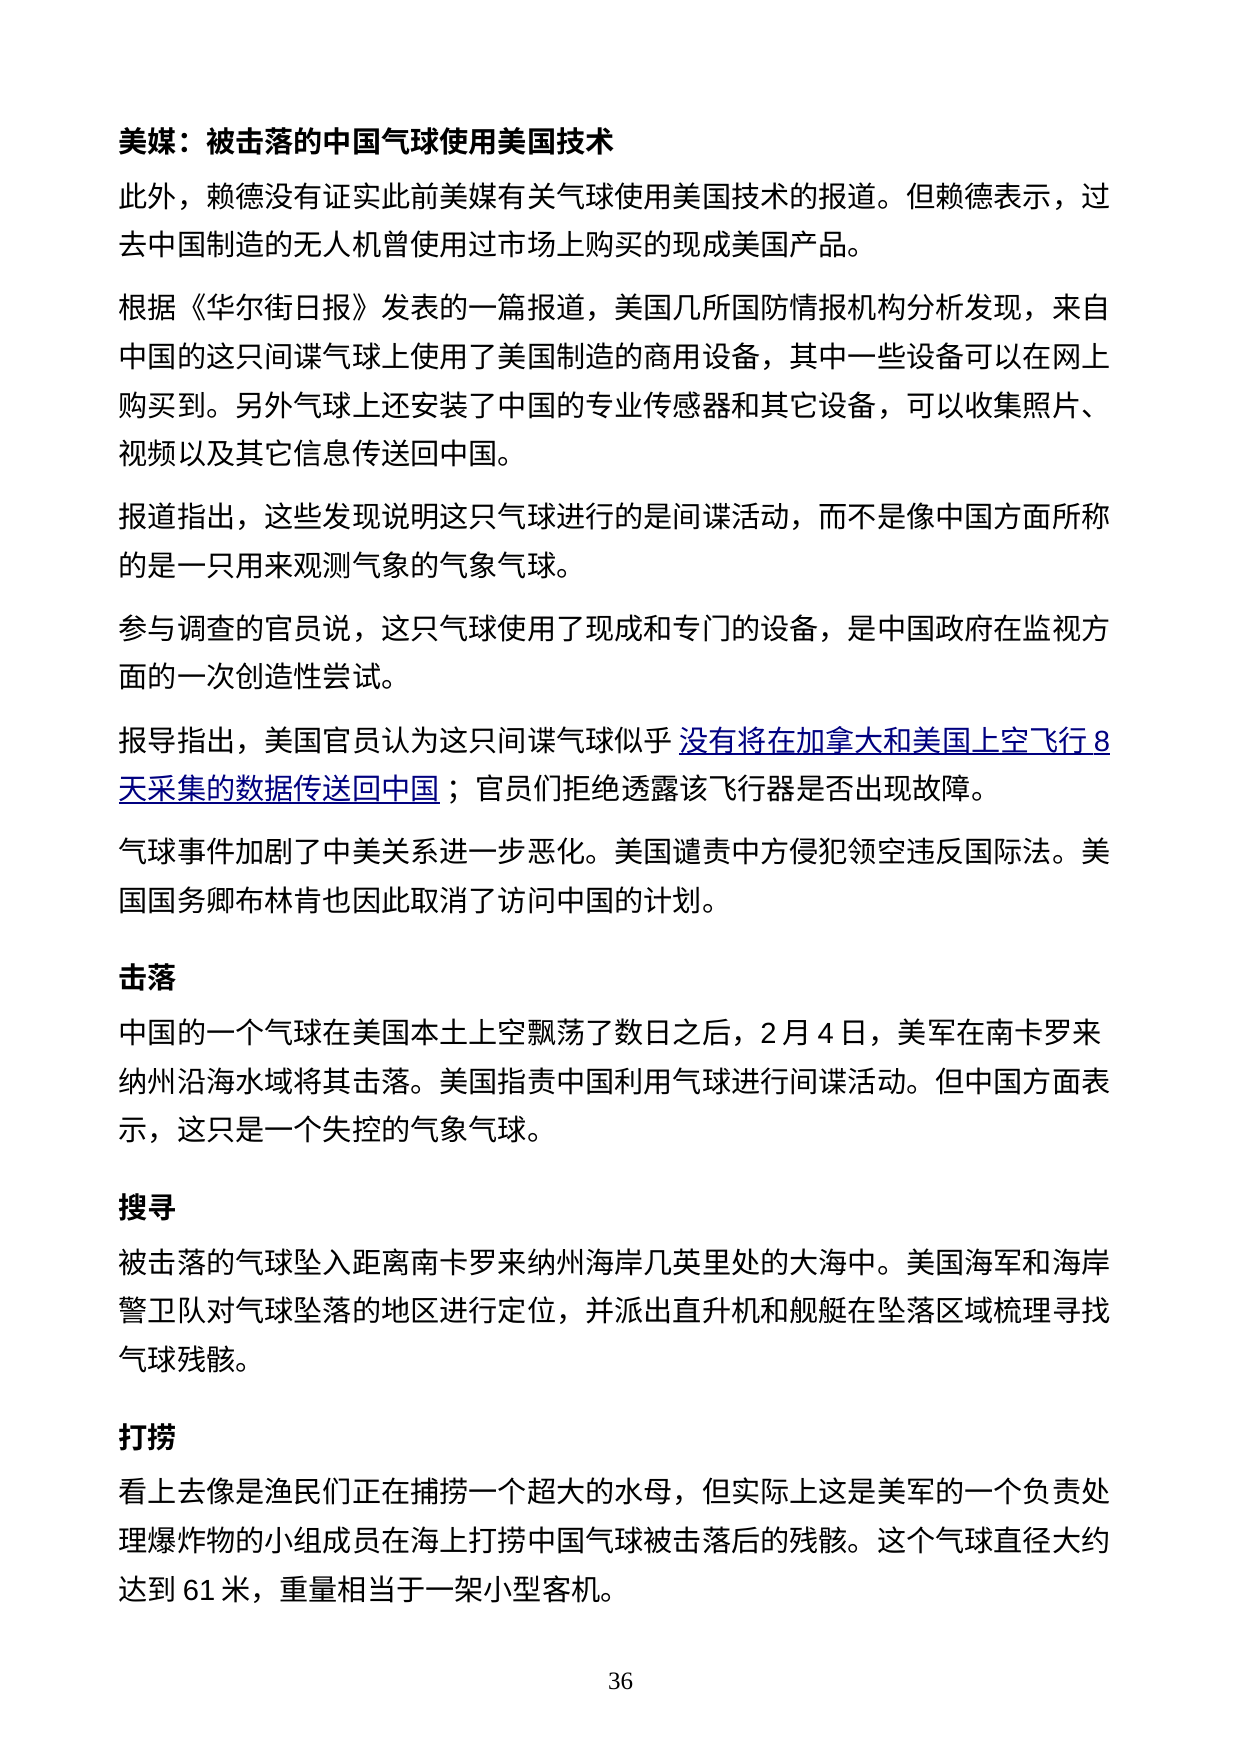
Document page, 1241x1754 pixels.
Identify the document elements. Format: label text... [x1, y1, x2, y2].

subtitle 搜寻 [118, 1184, 1122, 1227]
text 看上去像是渔民们正在捕捞一个超大的水母，但实际上这是美军的一个负责处理爆炸物的小组成员在海上打捞中国气球被击落后的残骸。这个气球直径大约达到61米，重量相当于一架小型客机。 [118, 1469, 1122, 1608]
subtitle 美媒：被击落的中国气球使用美国技术 [118, 118, 1122, 161]
text 被击落的气球坠入距离南卡罗来纳州海岸几英里处的大海中。美国海军和海岸警卫队对气球坠落的地区进行定位，并派出直升机和舰艇在坠落区域梳理寻找气球残骸。 [118, 1239, 1122, 1379]
subtitle 打捞 [118, 1414, 1122, 1456]
subtitle 击落 [118, 955, 1122, 997]
text 中国的一个气球在美国本土上空飘荡了数日之后，2月4日，美军在南卡罗来纳州沿海水域将其击落。美国指责中国利用气球进行间谍活动。但中国方面表示，这只是一个失控的气象气球。 [118, 1010, 1122, 1149]
text 根据《华尔街日报》发表的一篇报道，美国几所国防情报机构分析发现，来自中国的这只间谍气球上使用了美国制造的商用设备，其中一些设备可以在网上购买到。另外气球上还安装了中国的专业传感器和其它设备，可以收集照片、视频以及其它信息传送回中国。 [118, 285, 1122, 473]
text 气球事件加剧了中美关系进一步恶化。美国谴责中方侵犯领空违反国际法。美国国务卿布林肯也因此取消了访问中国的计划。 [118, 829, 1122, 919]
text 此外，赖德没有证实此前美媒有关气球使用美国技术的报道。但赖德表示，过去中国制造的无人机曾使用过市场上购买的现成美国产品。 [118, 173, 1122, 264]
text 报道指出，这些发现说明这只气球进行的是间谍活动，而不是像中国方面所称的是一只用来观测气象的气象气球。 [118, 494, 1122, 584]
text 参与调查的官员说，这只气球使用了现成和专门的设备，是中国政府在监视方面的一次创造性尝试。 [118, 605, 1122, 696]
text 报导指出，美国官员认为这只间谍气球似乎 没有将在加拿大和美国上空飞行8天采集的数据传送回中国 ；官员们拒绝透露该飞行器是否出现故障。 [118, 717, 1122, 808]
